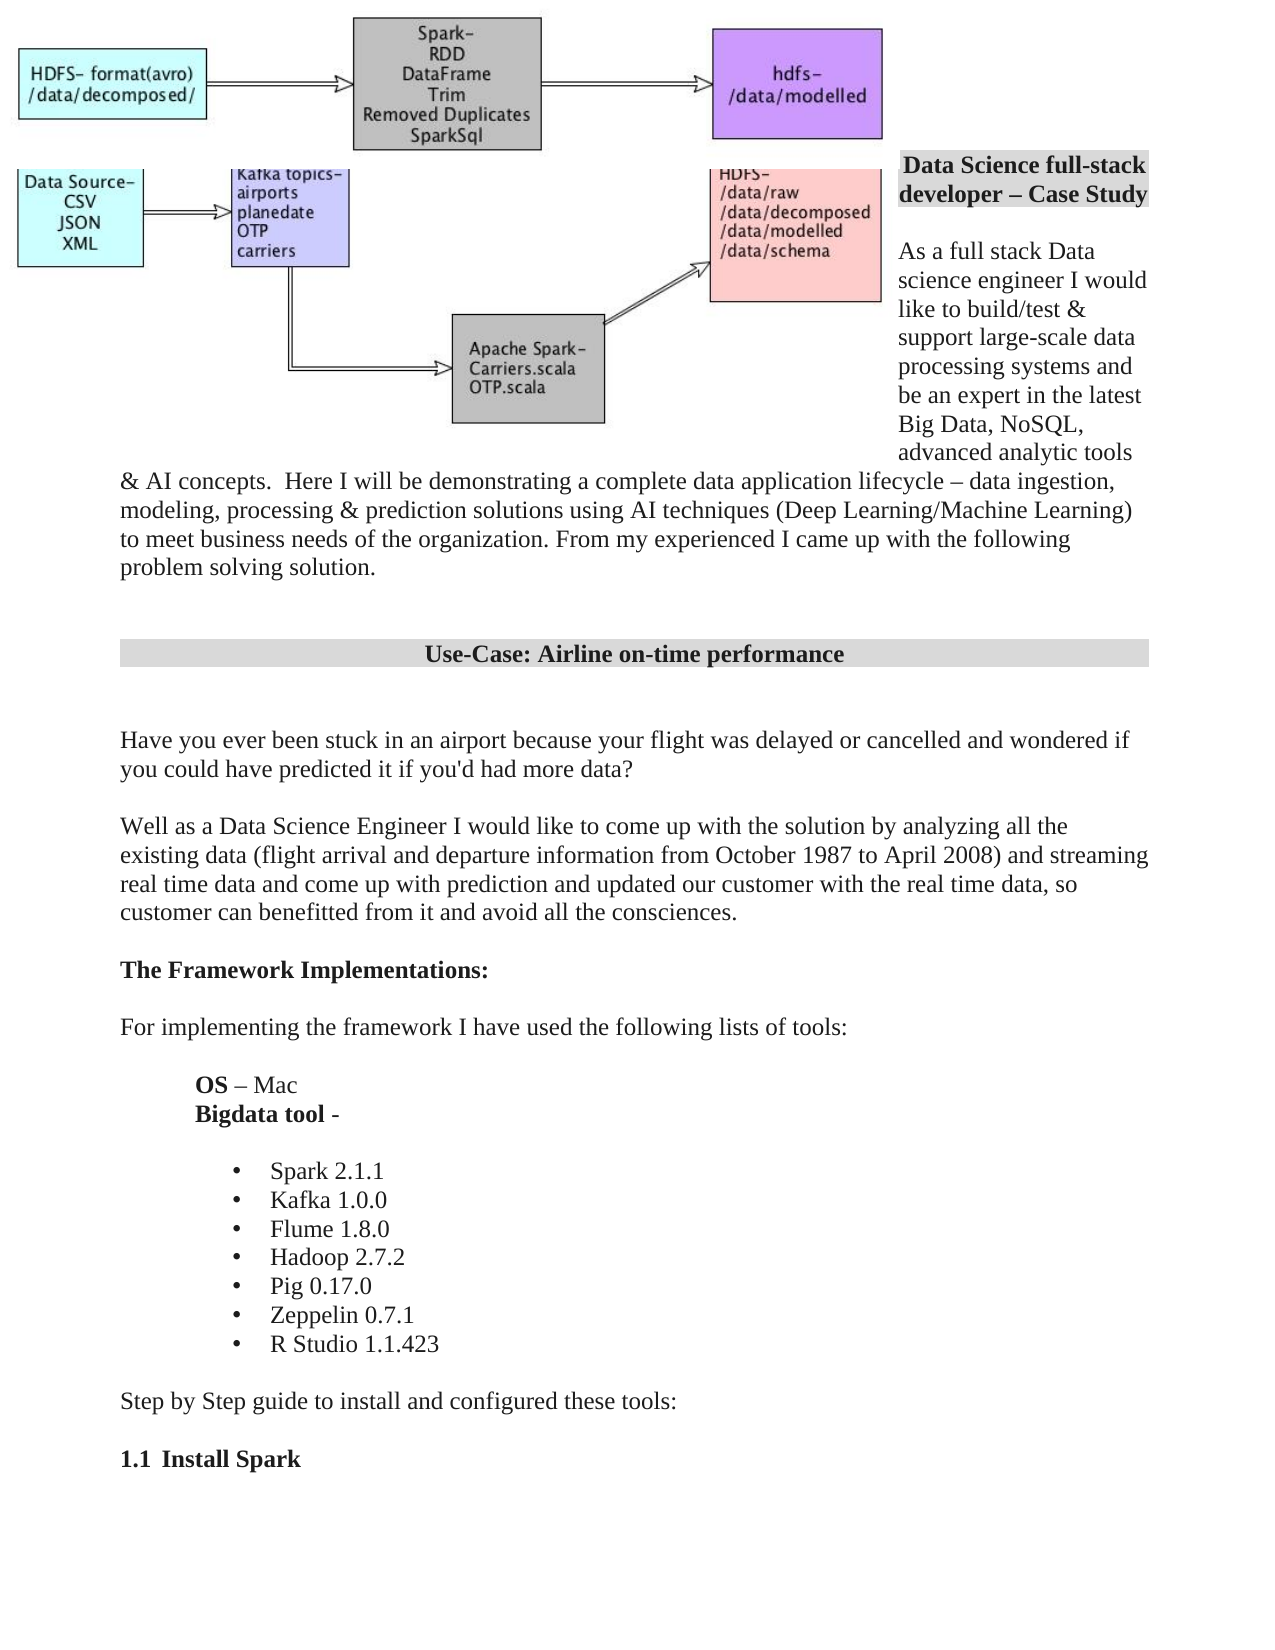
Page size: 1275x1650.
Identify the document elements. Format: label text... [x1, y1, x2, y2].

list Kafka 1.0.0 [232, 1185, 1149, 1214]
text OS – Mac [120, 1070, 1149, 1099]
text Data Science full-stack developer – Case Study [898, 150, 1149, 207]
list Flume 1.8.0 [232, 1214, 1149, 1242]
text Use-Case: Airline on-time performance [120, 639, 1149, 667]
text The Framework Implementations: [120, 955, 1149, 984]
text Have you ever been stuck in an airport because your flight was delayed or cancelled and wondered if you could have predicted it if you'd had more data? [120, 725, 1149, 782]
list R Studio 1.1.423 [232, 1329, 1149, 1357]
text Well as a Data Science Engineer I would like to come up with the solution by analyzing all the existing data (flight arrival and departure information from October 1987 to April 2008) and streaming real time data and come up with prediction and updated our customer with the real time data, so customer can benefitted from it and avoid all the consciences. [120, 811, 1149, 926]
picture [0, 0, 900, 440]
list Spark 2.1.1 [232, 1156, 1149, 1185]
text Step by Step guide to install and configured these tools: [120, 1386, 1149, 1415]
list Pig 0.17.0 [232, 1271, 1149, 1300]
list Hadoop 2.7.2 [232, 1242, 1149, 1271]
list Install Spark [120, 1444, 1149, 1472]
text Bigdata tool - [120, 1099, 1149, 1127]
list Zeppelin 0.7.1 [232, 1300, 1149, 1329]
text As a full stack Data science engineer I would like to build/test & support large-scale data processing systems and be an expert in the latest Big Data, NoSQL, advanced analytic tools & AI concepts. Here I will be demonstrating a complete data application lifecycle – data ingestion, modeling, processing & prediction solutions using AI techniques (Deep Learning/Machine Learning) to meet business needs of the organization. From my experienced I came up with the following problem solving solution. [120, 236, 1149, 581]
text For implementing the framework I have used the following lists of tools: [120, 1012, 1149, 1041]
